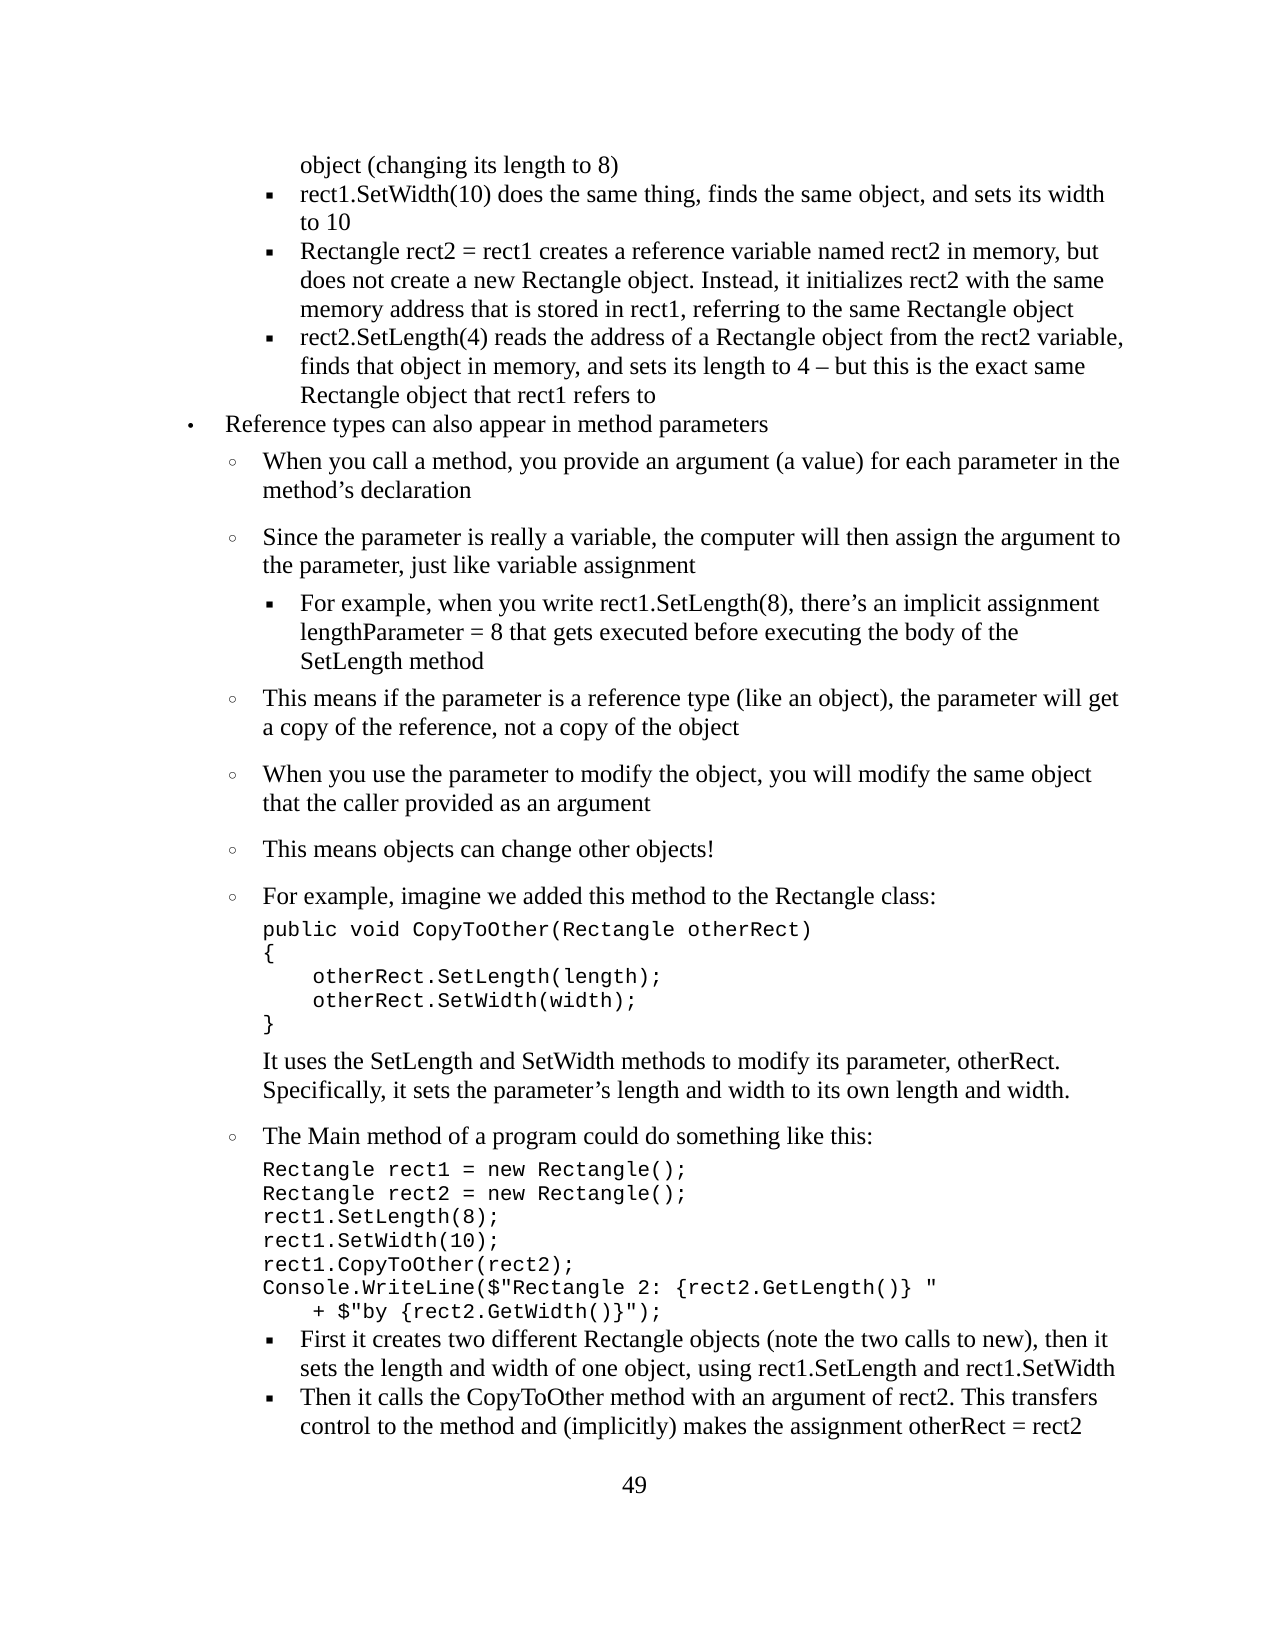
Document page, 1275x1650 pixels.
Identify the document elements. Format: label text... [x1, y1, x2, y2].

list When you call a method, you provide an argument (a value) for each parameter in the method’s declaration [225, 446, 1125, 504]
list The Main method of a program could do something like this: [225, 1121, 1125, 1150]
list Console.WriteLine($"Rectangle 2: {rect2.GetLength()} " [225, 1277, 1125, 1301]
list Then it calls the CopyToOther method with an argument of rect2. This transfers control to the method and (implicitly) makes the assignment otherRect = rect2 [262, 1382, 1125, 1439]
list Reference types can also appear in method parameters [187, 409, 1125, 437]
list It uses the SetLength and SetWidth methods to modify its parameter, otherRect. Specifically, it sets the parameter’s length and width to its own length and width. [225, 1046, 1125, 1103]
list object (changing its length to 8) [262, 150, 1125, 179]
list + $"by {rect2.GetWidth()}"); [225, 1301, 1125, 1324]
list rect1.SetWidth(10) does the same thing, finds the same object, and sets its width to 10 [262, 179, 1125, 236]
list Rectangle rect2 = rect1 creates a reference variable named rect2 in memory, but does not create a new Rectangle object. Instead, it initializes rect2 with the same memory address that is stored in rect1, referring to the same Rectangle object [262, 236, 1125, 322]
list otherRect.SetLength(length); [225, 966, 1125, 990]
list } [225, 1013, 1125, 1037]
list otherRect.SetWidth(width); [225, 990, 1125, 1013]
list This means objects can change other objects! [225, 834, 1125, 863]
list rect2.SetLength(4) reads the address of a Rectangle object from the rect2 variable, finds that object in memory, and sets its length to 4 – but this is the exact same Rectangle object that rect1 refers to [262, 322, 1125, 409]
list Since the parameter is really a variable, the computer will then assign the argument to the parameter, just like variable assignment [225, 522, 1125, 579]
list rect1.SetWidth(10); [225, 1230, 1125, 1254]
list Rectangle rect2 = new Rectangle(); [225, 1183, 1125, 1206]
list First it creates two different Rectangle objects (note the two calls to new), then it sets the length and width of one object, using rect1.SetLength and rect1.SetWidth [262, 1324, 1125, 1382]
list rect1.CopyToOther(rect2); [225, 1254, 1125, 1277]
list This means if the parameter is a reference type (like an object), the parameter will get a copy of the reference, not a copy of the object [225, 683, 1125, 741]
list For example, imagine we added this method to the Rectangle class: [225, 881, 1125, 910]
list public void CopyToOther(Rectangle otherRect) [225, 919, 1125, 942]
list { [225, 942, 1125, 966]
list When you use the parameter to modify the object, you will modify the same object that the caller provided as an argument [225, 759, 1125, 816]
list rect1.SetLength(8); [225, 1206, 1125, 1230]
list For example, when you write rect1.SetLength(8), there’s an implicit assignment lengthParameter = 8 that gets executed before executing the body of the SetLength method [262, 588, 1125, 674]
list Rectangle rect1 = new Rectangle(); [225, 1159, 1125, 1183]
